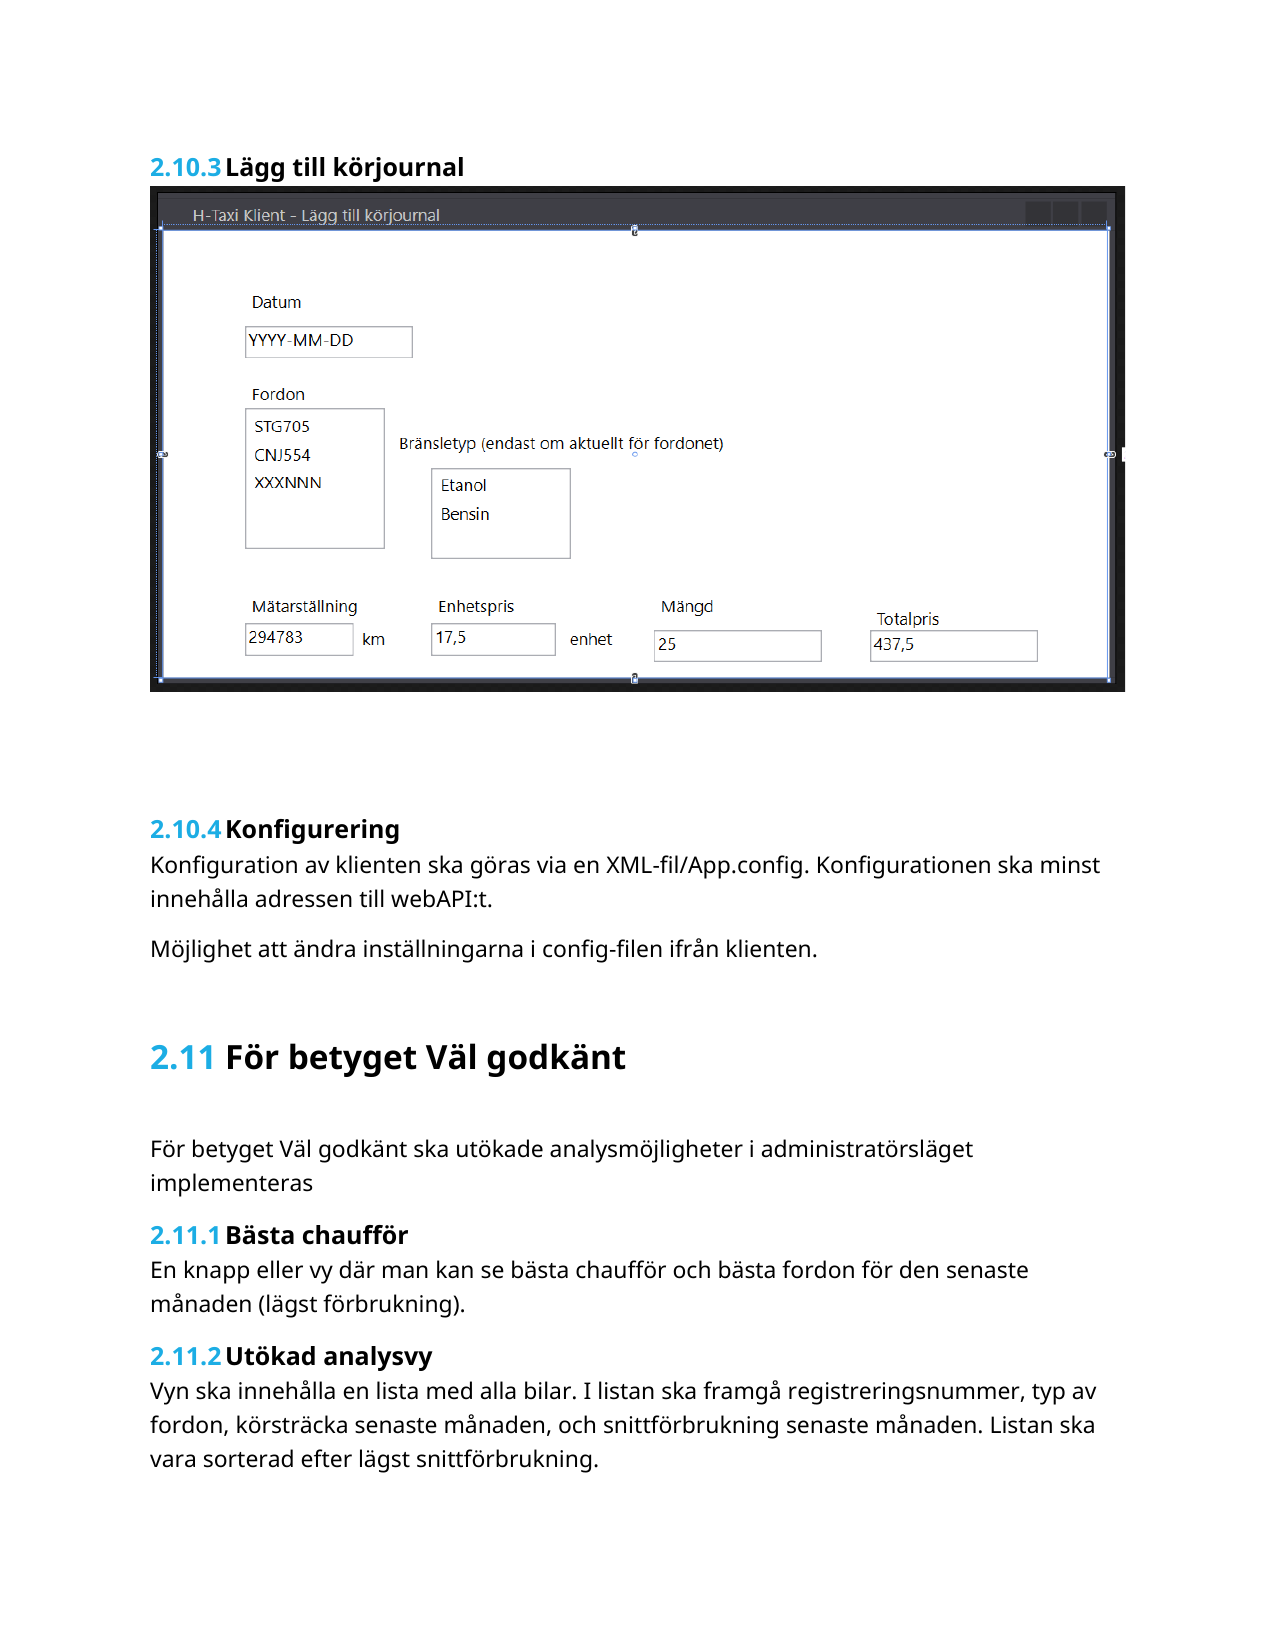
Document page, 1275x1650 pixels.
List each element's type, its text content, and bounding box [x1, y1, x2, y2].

text En knapp eller vy där man kan se bästa chaufför och bästa fordon för den senaste månaden (lägst förbrukning). [150, 1254, 1125, 1319]
text För betyget Väl godkänt ska utökade analysmöjligheter i administratörsläget implementeras [150, 1133, 1125, 1198]
subtitle Utökad analysvy [150, 1338, 1125, 1372]
picture [150, 186, 1125, 692]
text Konfiguration av klienten ska göras via en XML-fil/App.config. Konfigurationen ska minst innehålla adressen till webAPI:t. [150, 849, 1125, 914]
subtitle Bästa chaufför [150, 1217, 1125, 1251]
subtitle Konfigurering [150, 812, 1125, 846]
text Vyn ska innehålla en lista med alla bilar. I listan ska framgå registreringsnummer, typ av fordon, körsträcka senaste månaden, och snittförbrukning senaste månaden. Listan ska vara sorterad efter lägst snittförbrukning. [150, 1375, 1125, 1474]
subtitle Lägg till körjournal [150, 150, 1125, 184]
text Möjlighet att ändra inställningarna i config-filen ifrån klienten. [150, 933, 1125, 964]
subtitle För betyget Väl godkänt [150, 1034, 1125, 1079]
